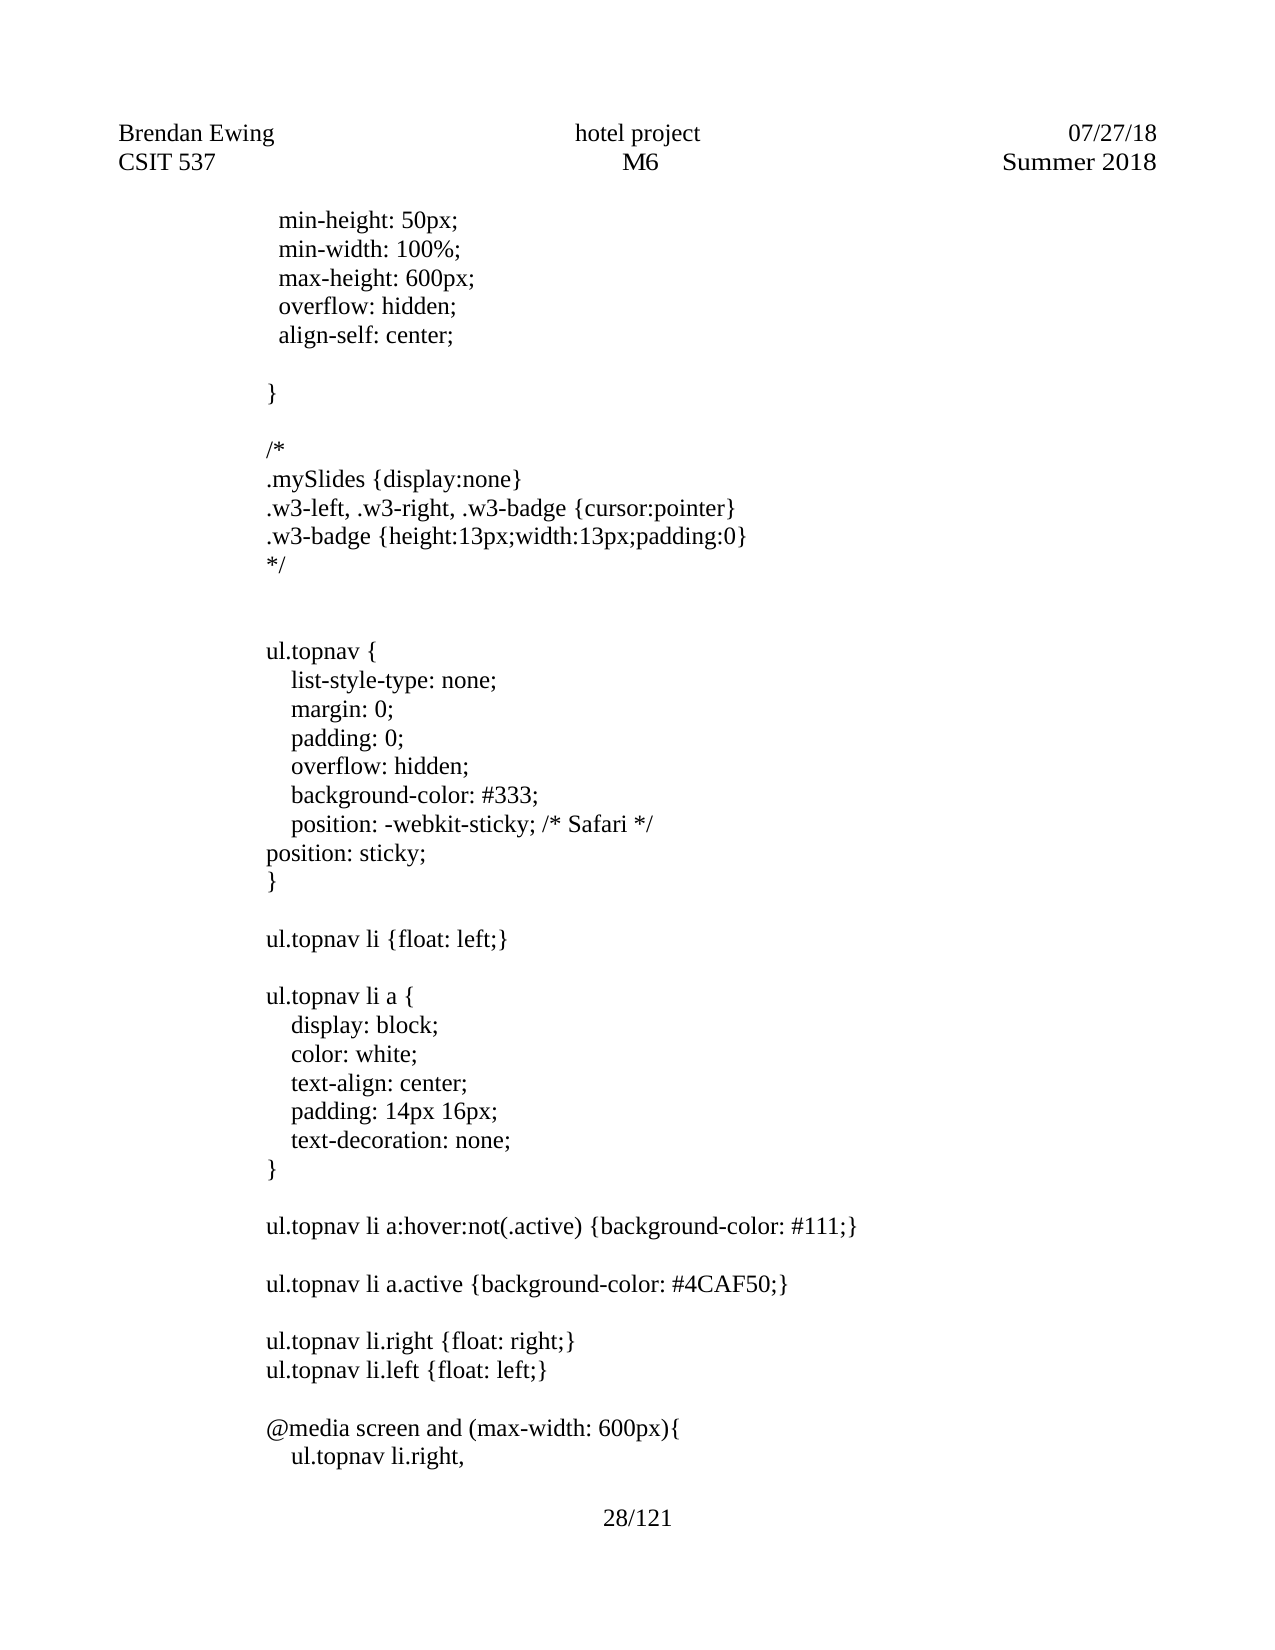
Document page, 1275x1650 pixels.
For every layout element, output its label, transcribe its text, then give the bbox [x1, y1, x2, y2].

text min-width: 100%; [118, 234, 1157, 263]
text .mySlides {display:none} [118, 464, 1157, 493]
text overflow: hidden; [118, 291, 1157, 320]
text ul.topnav li.right {float: right;} [118, 1326, 1157, 1355]
text color: white; [118, 1039, 1157, 1068]
text ul.topnav { [118, 636, 1157, 665]
text position: -webkit-sticky; /* Safari */ [118, 809, 1157, 838]
text position: sticky; [118, 838, 1157, 866]
text text-align: center; [118, 1068, 1157, 1096]
text max-height: 600px; [118, 263, 1157, 291]
text list-style-type: none; [118, 665, 1157, 694]
text } [118, 1154, 1157, 1183]
text } [118, 866, 1157, 895]
text ul.topnav li a:hover:not(.active) {background-color: #111;} [118, 1211, 1157, 1240]
text /* [118, 435, 1157, 464]
text background-color: #333; [118, 780, 1157, 809]
text } [118, 378, 1157, 406]
text margin: 0; [118, 694, 1157, 723]
text ul.topnav li.right, [118, 1441, 1157, 1470]
text padding: 0; [118, 723, 1157, 751]
text ul.topnav li a.active {background-color: #4CAF50;} [118, 1269, 1157, 1298]
text align-self: center; [118, 320, 1157, 349]
text ul.topnav li a { [118, 981, 1157, 1010]
text .w3-left, .w3-right, .w3-badge {cursor:pointer} [118, 493, 1157, 521]
text ul.topnav li {float: left;} [118, 924, 1157, 953]
text min-height: 50px; [118, 205, 1157, 234]
text display: block; [118, 1010, 1157, 1039]
text text-decoration: none; [118, 1125, 1157, 1154]
text .w3-badge {height:13px;width:13px;padding:0} [118, 521, 1157, 550]
text */ [118, 550, 1157, 579]
text padding: 14px 16px; [118, 1096, 1157, 1125]
text ul.topnav li.left {float: left;} [118, 1355, 1157, 1384]
text @media screen and (max-width: 600px){ [118, 1413, 1157, 1441]
text overflow: hidden; [118, 751, 1157, 780]
